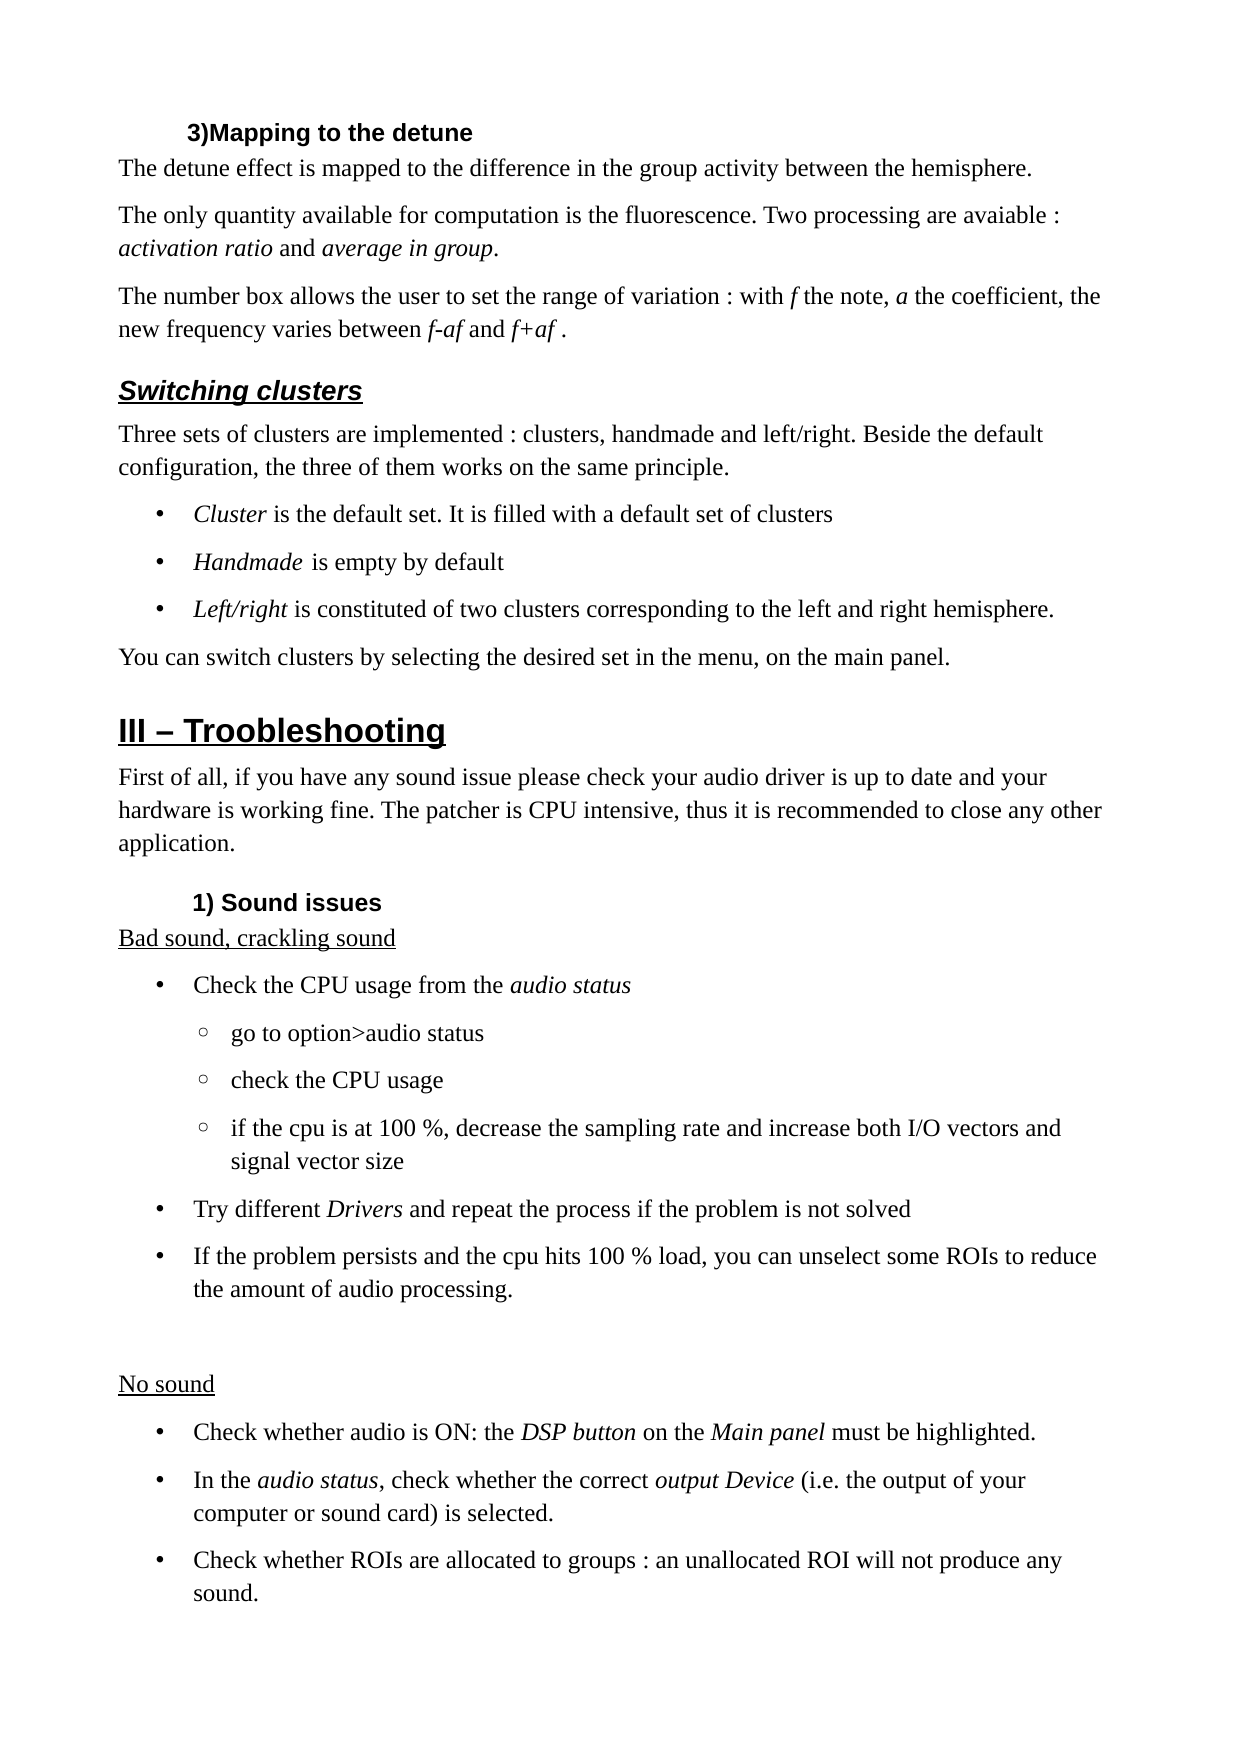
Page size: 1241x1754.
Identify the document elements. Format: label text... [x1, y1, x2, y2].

subtitle III – Troobleshooting [118, 711, 1122, 749]
text The only quantity available for computation is the fluorescence. Two processing are avaiable : activation ratio and average in group. [118, 201, 1122, 262]
list check the CPU usage [193, 1065, 1122, 1094]
list Check the CPU usage from the audio status [156, 970, 1122, 999]
text Bad sound, crackling sound [118, 923, 1122, 951]
subtitle 3)Mapping to the detune [118, 118, 1122, 147]
list Try different Drivers and repeat the process if the problem is not solved [156, 1194, 1122, 1222]
subtitle 1) Sound issues [118, 888, 1122, 916]
list In the audio status, check whether the correct output Device (i.e. the output of your computer or sound card) is selected. [156, 1465, 1122, 1526]
list Check whether audio is ON: the DSP button on the Main panel must be highlighted. [156, 1417, 1122, 1446]
text First of all, if you have any sound issue please check your audio driver is up to date and your hardware is working fine. The patcher is CPU intensive, thus it is recommended to close any other application. [118, 762, 1122, 856]
list Handmade is empty by default [156, 547, 1122, 576]
text The number box allows the user to set the range of variation : with f the note, a the coefficient, the new frequency varies between f-af and f+af . [118, 281, 1122, 343]
text No sound [118, 1369, 1122, 1398]
list if the cpu is at 100 %, decrease the sampling rate and increase both I/O vectors and signal vector size [193, 1113, 1122, 1175]
text Three sets of clusters are implemented : clusters, handmade and left/right. Beside the default configuration, the three of them works on the same principle. [118, 419, 1122, 480]
list Left/right is constituted of two clusters corresponding to the left and right hemisphere. [156, 594, 1122, 623]
subtitle Switching clusters [118, 374, 1122, 406]
list go to option>audio status [193, 1018, 1122, 1047]
list Check whether ROIs are allocated to groups : an unallocated ROI will not produce any sound. [156, 1545, 1122, 1607]
text You can switch clusters by selecting the desired set in the menu, on the main panel. [118, 642, 1122, 671]
list If the problem persists and the cpu hits 100 % load, you can unselect some ROIs to reduce the amount of audio processing. [156, 1241, 1122, 1303]
text The detune effect is mapped to the difference in the group activity between the hemisphere. [118, 153, 1122, 182]
list Cluster is the default set. It is filled with a default set of clusters [156, 499, 1122, 528]
